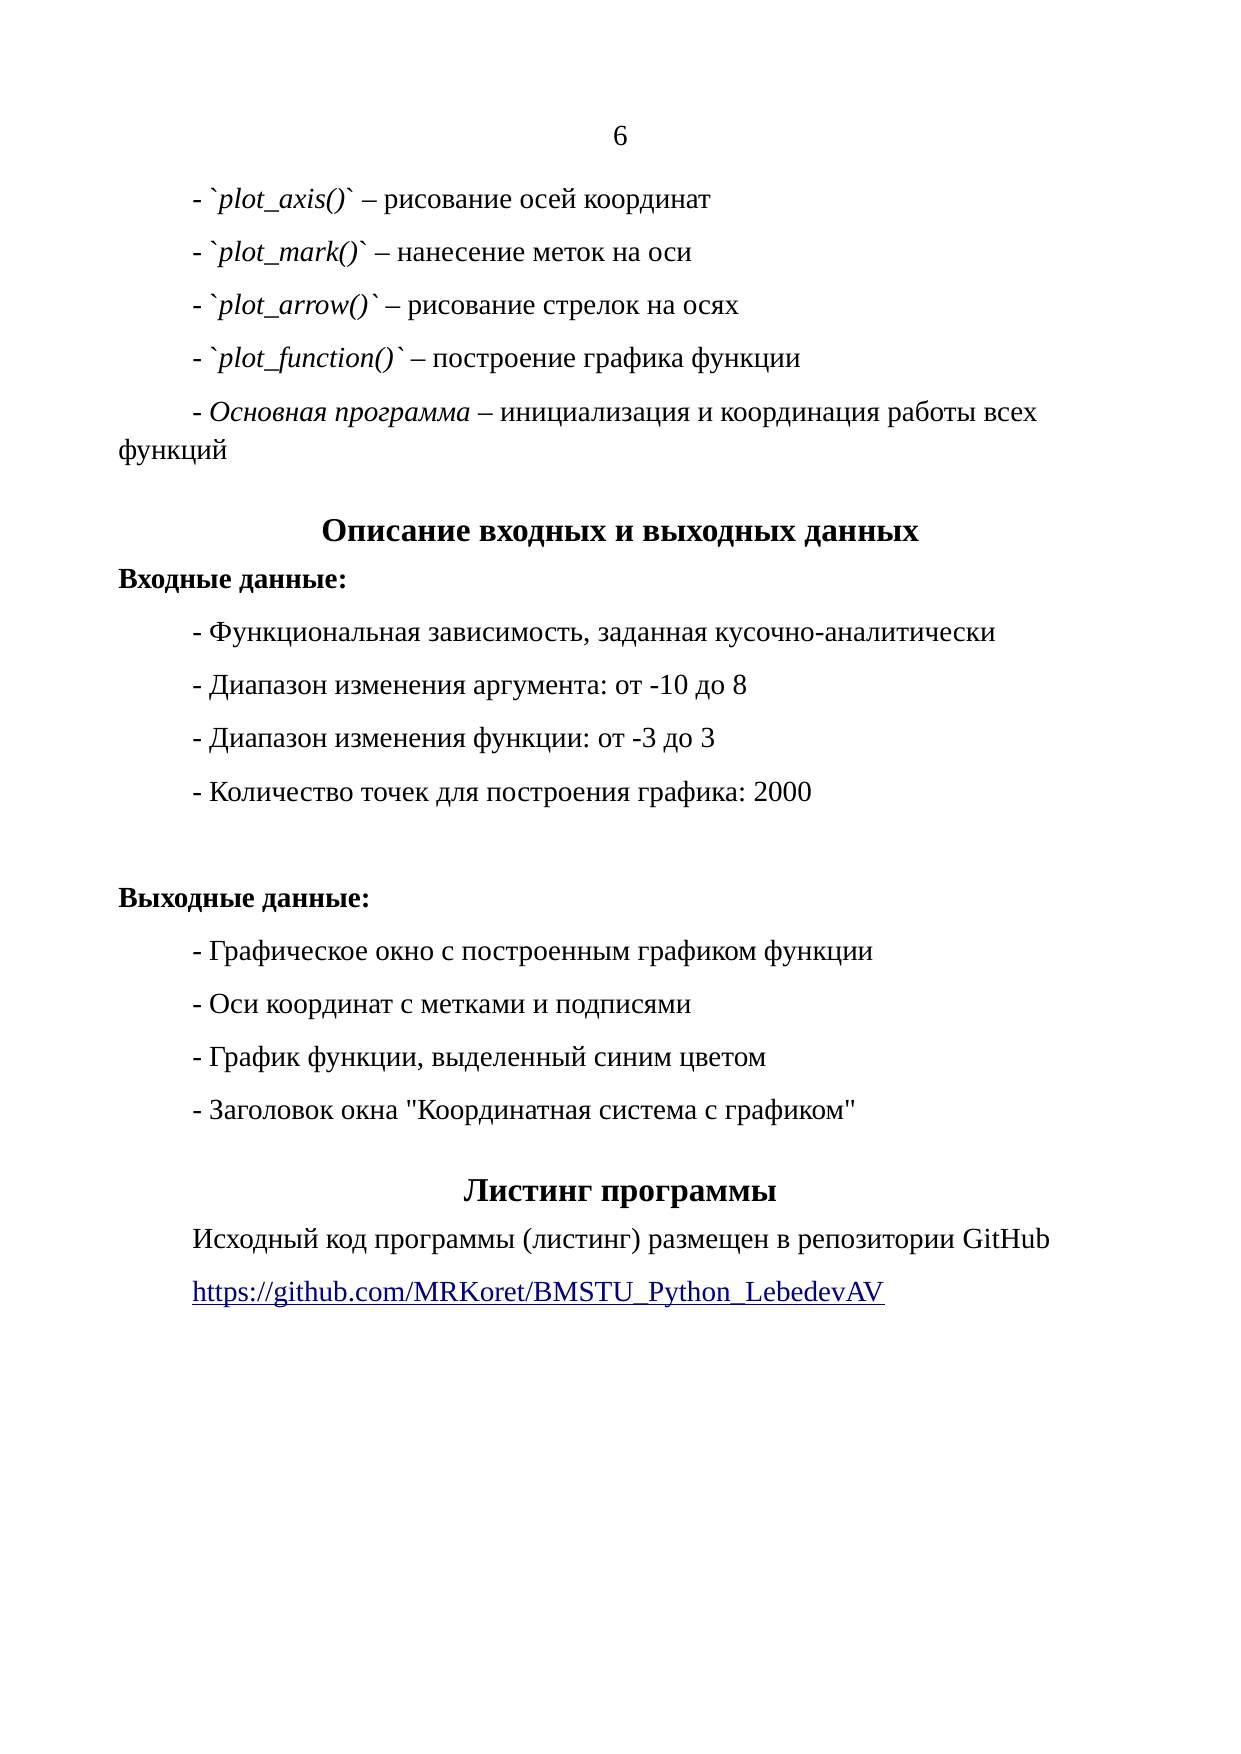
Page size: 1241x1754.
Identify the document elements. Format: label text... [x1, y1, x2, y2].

text - Количество точек для построения графика: 2000 [118, 774, 1122, 807]
text - Основная программа – инициализация и координация работы всех функций [118, 394, 1122, 466]
subtitle Листинг программы [118, 1171, 1122, 1209]
text - `plot_arrow()` – рисование стрелок на осях [118, 287, 1122, 321]
text - Функциональная зависимость, заданная кусочно-аналитически [118, 614, 1122, 648]
text - `plot_mark()` – нанесение меток на оси [118, 234, 1122, 268]
text - `plot_axis()` – рисование осей координат [118, 181, 1122, 215]
text - Заголовок окна "Координатная система с графиком" [118, 1092, 1122, 1126]
text - Графическое окно с построенным графиком функции [118, 933, 1122, 967]
text - Диапазон изменения аргумента: от -10 до 8 [118, 667, 1122, 701]
text Входные данные: [118, 561, 1122, 595]
text Выходные данные: [118, 880, 1122, 913]
subtitle Описание входных и выходных данных [118, 510, 1122, 549]
text - Диапазон изменения функции: от -3 до 3 [118, 721, 1122, 754]
text - Оси координат с метками и подписями [118, 986, 1122, 1020]
text - График функции, выделенный синим цветом [118, 1039, 1122, 1073]
text - `plot_function()` – построение графика функции [118, 341, 1122, 374]
text Исходный код программы (листинг) размещен в репозитории GitHub [118, 1221, 1122, 1255]
text https://github.com/MRKoret/BMSTU_Python_LebedevAV [118, 1274, 1122, 1308]
